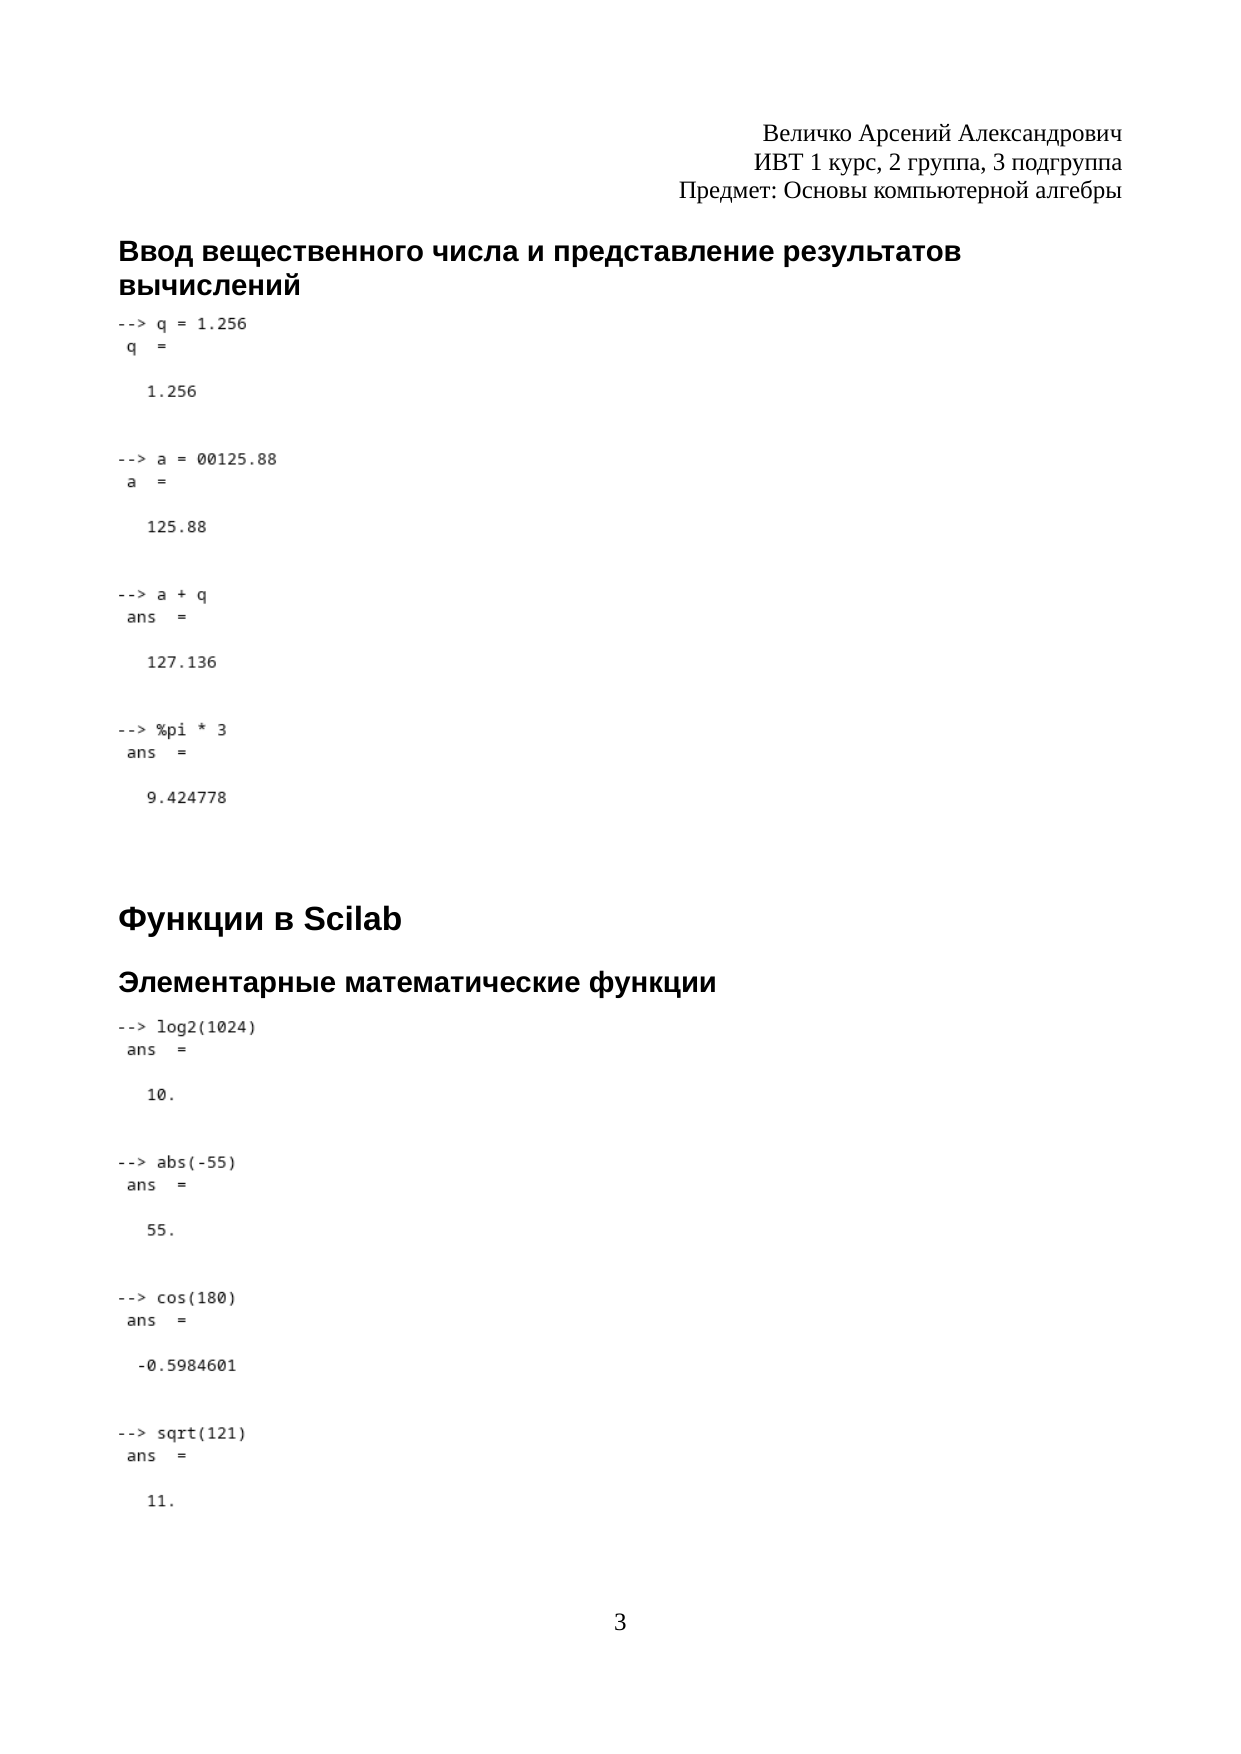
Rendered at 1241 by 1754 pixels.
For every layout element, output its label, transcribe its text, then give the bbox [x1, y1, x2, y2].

picture [118, 313, 335, 827]
subtitle Элементарные математические функции [118, 965, 1122, 998]
picture [118, 1011, 326, 1529]
subtitle Ввод вещественного числа и представление результатов вычислений [118, 234, 1122, 301]
subtitle Функции в Scilab [118, 899, 1122, 938]
